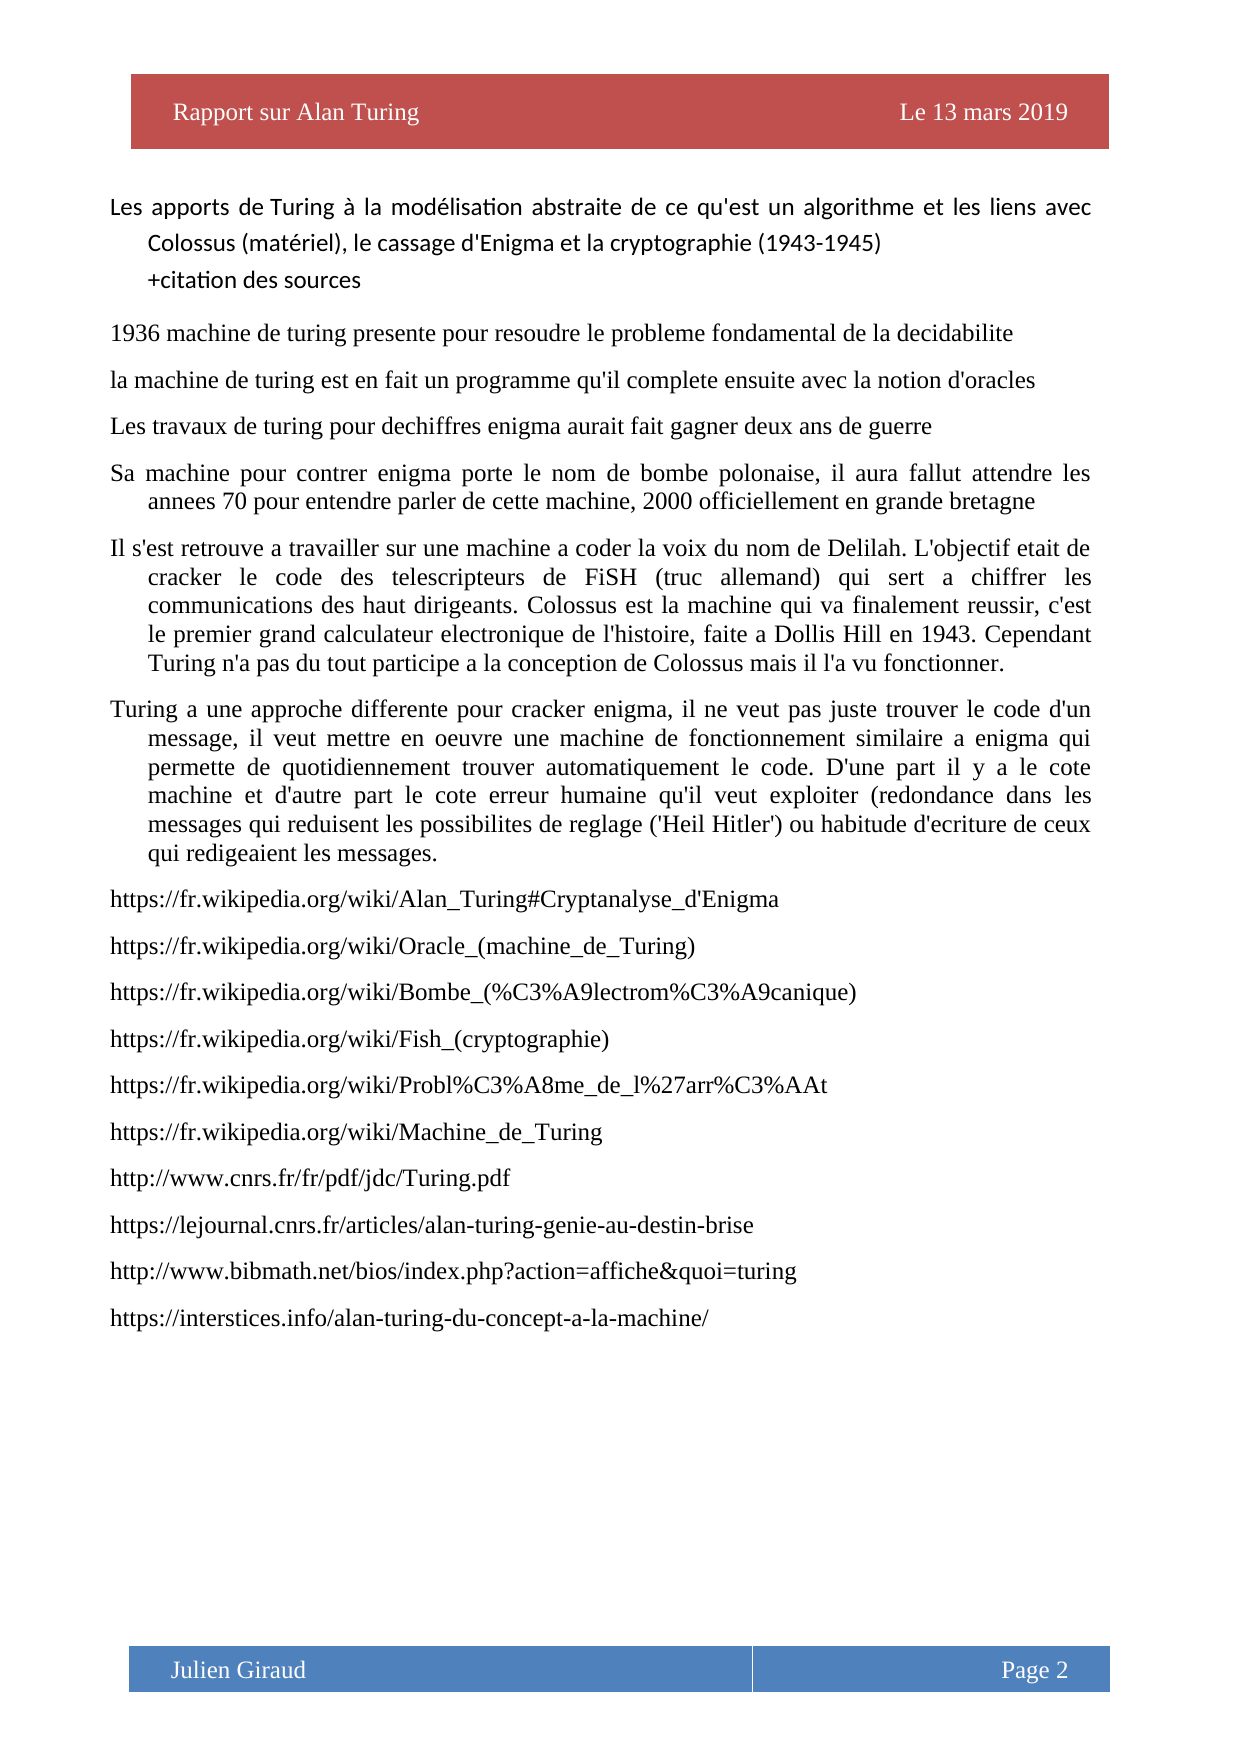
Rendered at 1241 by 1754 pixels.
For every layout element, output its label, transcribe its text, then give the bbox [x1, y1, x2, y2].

text 1936 machine de turing presente pour resoudre le probleme fondamental de la decidabilite [110, 318, 1093, 347]
text https://interstices.info/alan-turing-du-concept-a-la-machine/ [110, 1303, 1093, 1331]
text http://www.cnrs.fr/fr/pdf/jdc/Turing.pdf [110, 1163, 1093, 1192]
text http://www.bibmath.net/bios/index.php?action=affiche&quoi=turing [110, 1256, 1093, 1285]
text https://fr.wikipedia.org/wiki/Fish_(cryptographie) [110, 1024, 1093, 1053]
text Les apports de Turing à la modélisation abstraite de ce qu'est un algorithme et les liens avec Colossus (matériel), le cassage d'Enigma et la cryptographie (1943-1945) [110, 191, 1093, 258]
text https://fr.wikipedia.org/wiki/Bombe_(%C3%A9lectrom%C3%A9canique) [110, 977, 1093, 1006]
text https://fr.wikipedia.org/wiki/Alan_Turing#Cryptanalyse_d'Enigma [110, 884, 1093, 913]
text https://fr.wikipedia.org/wiki/Probl%C3%A8me_de_l%27arr%C3%AAt [110, 1070, 1093, 1099]
text Turing a une approche differente pour cracker enigma, il ne veut pas juste trouver le code d'un message, il veut mettre en oeuvre une machine de fonctionnement similaire a enigma qui permette de quotidiennement trouver automatiquement le code. D'une part il y a le cote machine et d'autre part le cote erreur humaine qu'il veut exploiter (redondance dans les messages qui reduisent les possibilites de reglage ('Heil Hitler') ou habitude d'ecriture de ceux qui redigeaient les messages. [110, 694, 1093, 867]
text https://fr.wikipedia.org/wiki/Machine_de_Turing [110, 1117, 1093, 1146]
text Les travaux de turing pour dechiffres enigma aurait fait gagner deux ans de guerre [110, 411, 1093, 440]
text https://lejournal.cnrs.fr/articles/alan-turing-genie-au-destin-brise [110, 1210, 1093, 1238]
text Sa machine pour contrer enigma porte le nom de bombe polonaise, il aura fallut attendre les annees 70 pour entendre parler de cette machine, 2000 officiellement en grande bretagne [110, 458, 1093, 515]
text Il s'est retrouve a travailler sur une machine a coder la voix du nom de Delilah. L'objectif etait de cracker le code des telescripteurs de FiSH (truc allemand) qui sert a chiffrer les communications des haut dirigeants. Colossus est la machine qui va finalement reussir, c'est le premier grand calculateur electronique de l'histoire, faite a Dollis Hill en 1943. Cependant Turing n'a pas du tout participe a la conception de Colossus mais il l'a vu fonctionner. [110, 533, 1093, 677]
text la machine de turing est en fait un programme qu'il complete ensuite avec la notion d'oracles [110, 365, 1093, 393]
text +citation des sources [148, 264, 1093, 294]
text https://fr.wikipedia.org/wiki/Oracle_(machine_de_Turing) [110, 931, 1093, 960]
